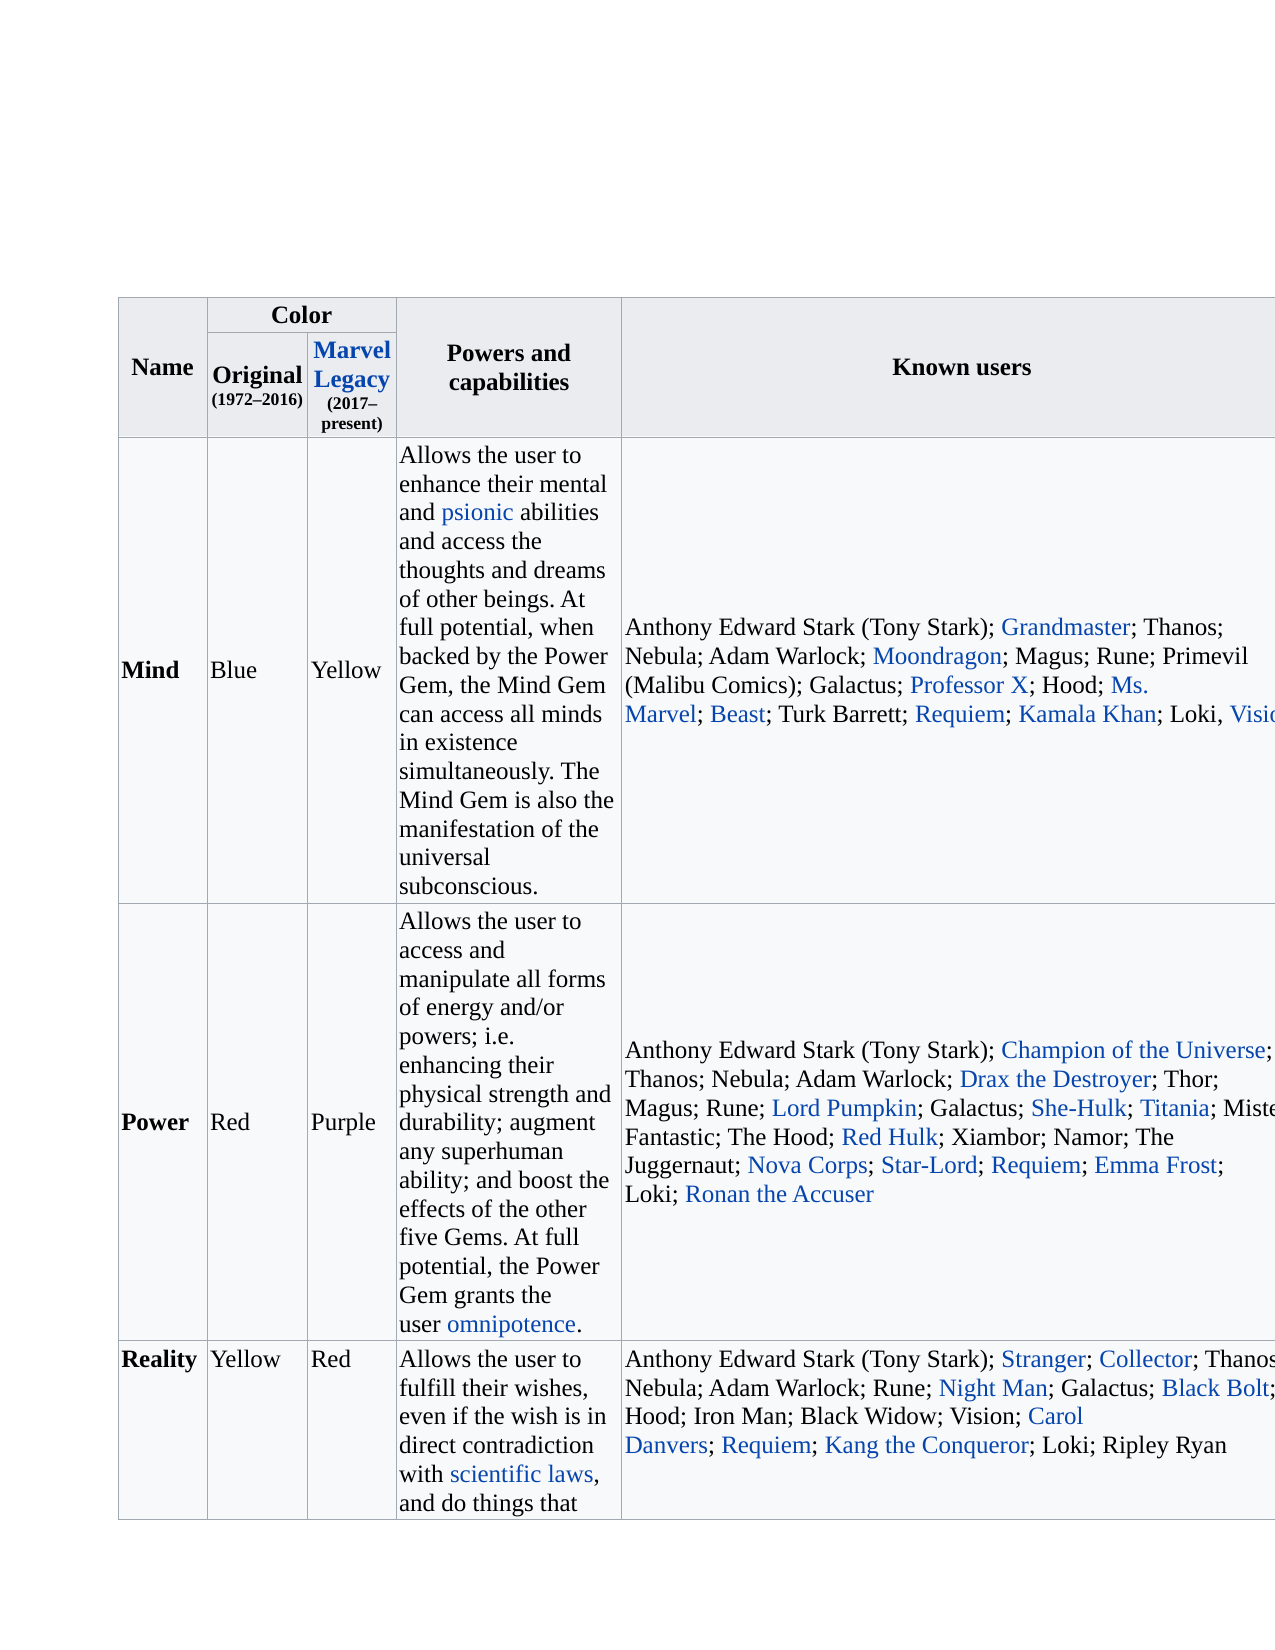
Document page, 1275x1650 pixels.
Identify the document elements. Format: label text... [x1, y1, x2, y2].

table_cell Yellow [308, 438, 396, 903]
table_header Known users [622, 298, 1275, 436]
table_header Powers and capabilities [397, 298, 621, 436]
table_cell Red [208, 904, 307, 1340]
table_cell Anthony Edward Stark (Tony Stark); Champion of the Universe; Thanos; Nebula; Adam Warlock; Drax the Destroyer; Thor; Magus; Rune; Lord Pumpkin; Galactus; She-Hulk; Titania; Mister Fantastic; The Hood; Red Hulk; Xiambor; Namor; The Juggernaut; Nova Corps; Star-Lord; Requiem; Emma Frost; Loki; Ronan the Accuser [622, 904, 1275, 1340]
table_cell Marvel Legacy (2017–present) [308, 333, 396, 436]
table_cell Allows the user to access and manipulate all forms of energy and/or powers; i.e. enhancing their physical strength and durability; augment any superhuman ability; and boost the effects of the other five Gems. At full potential, the Power Gem grants the user omnipotence. [397, 904, 621, 1340]
table_cell Yellow [208, 1341, 307, 1519]
table_header Color [208, 298, 396, 332]
table_cell Allows the user to fulfill their wishes, even if the wish is in direct contradiction with scientific laws, and do things that [397, 1341, 621, 1519]
table_cell Red [308, 1341, 396, 1519]
table_cell Anthony Edward Stark (Tony Stark); Stranger; Collector; Thanos; Nebula; Adam Warlock; Rune; Night Man; Galactus; Black Bolt; Hood; Iron Man; Black Widow; Vision; Carol Danvers; Requiem; Kang the Conqueror; Loki; Ripley Ryan [622, 1341, 1275, 1519]
table_cell Anthony Edward Stark (Tony Stark); Grandmaster; Thanos; Nebula; Adam Warlock; Moondragon; Magus; Rune; Primevil (Malibu Comics); Galactus; Professor X; Hood; Ms. Marvel; Beast; Turk Barrett; Requiem; Kamala Khan; Loki, Vision [622, 438, 1275, 903]
table_header Name [119, 298, 207, 436]
table_cell Power [119, 904, 207, 1340]
table_cell Mind [119, 438, 207, 903]
table_cell Blue [208, 438, 307, 903]
table_cell Original (1972–2016) [208, 333, 307, 436]
table_cell Reality [119, 1341, 207, 1519]
table_cell Purple [308, 904, 396, 1340]
table_cell Allows the user to enhance their mental and psionic abilities and access the thoughts and dreams of other beings. At full potential, when backed by the Power Gem, the Mind Gem can access all minds in existence simultaneously. The Mind Gem is also the manifestation of the universal subconscious. [397, 438, 621, 903]
